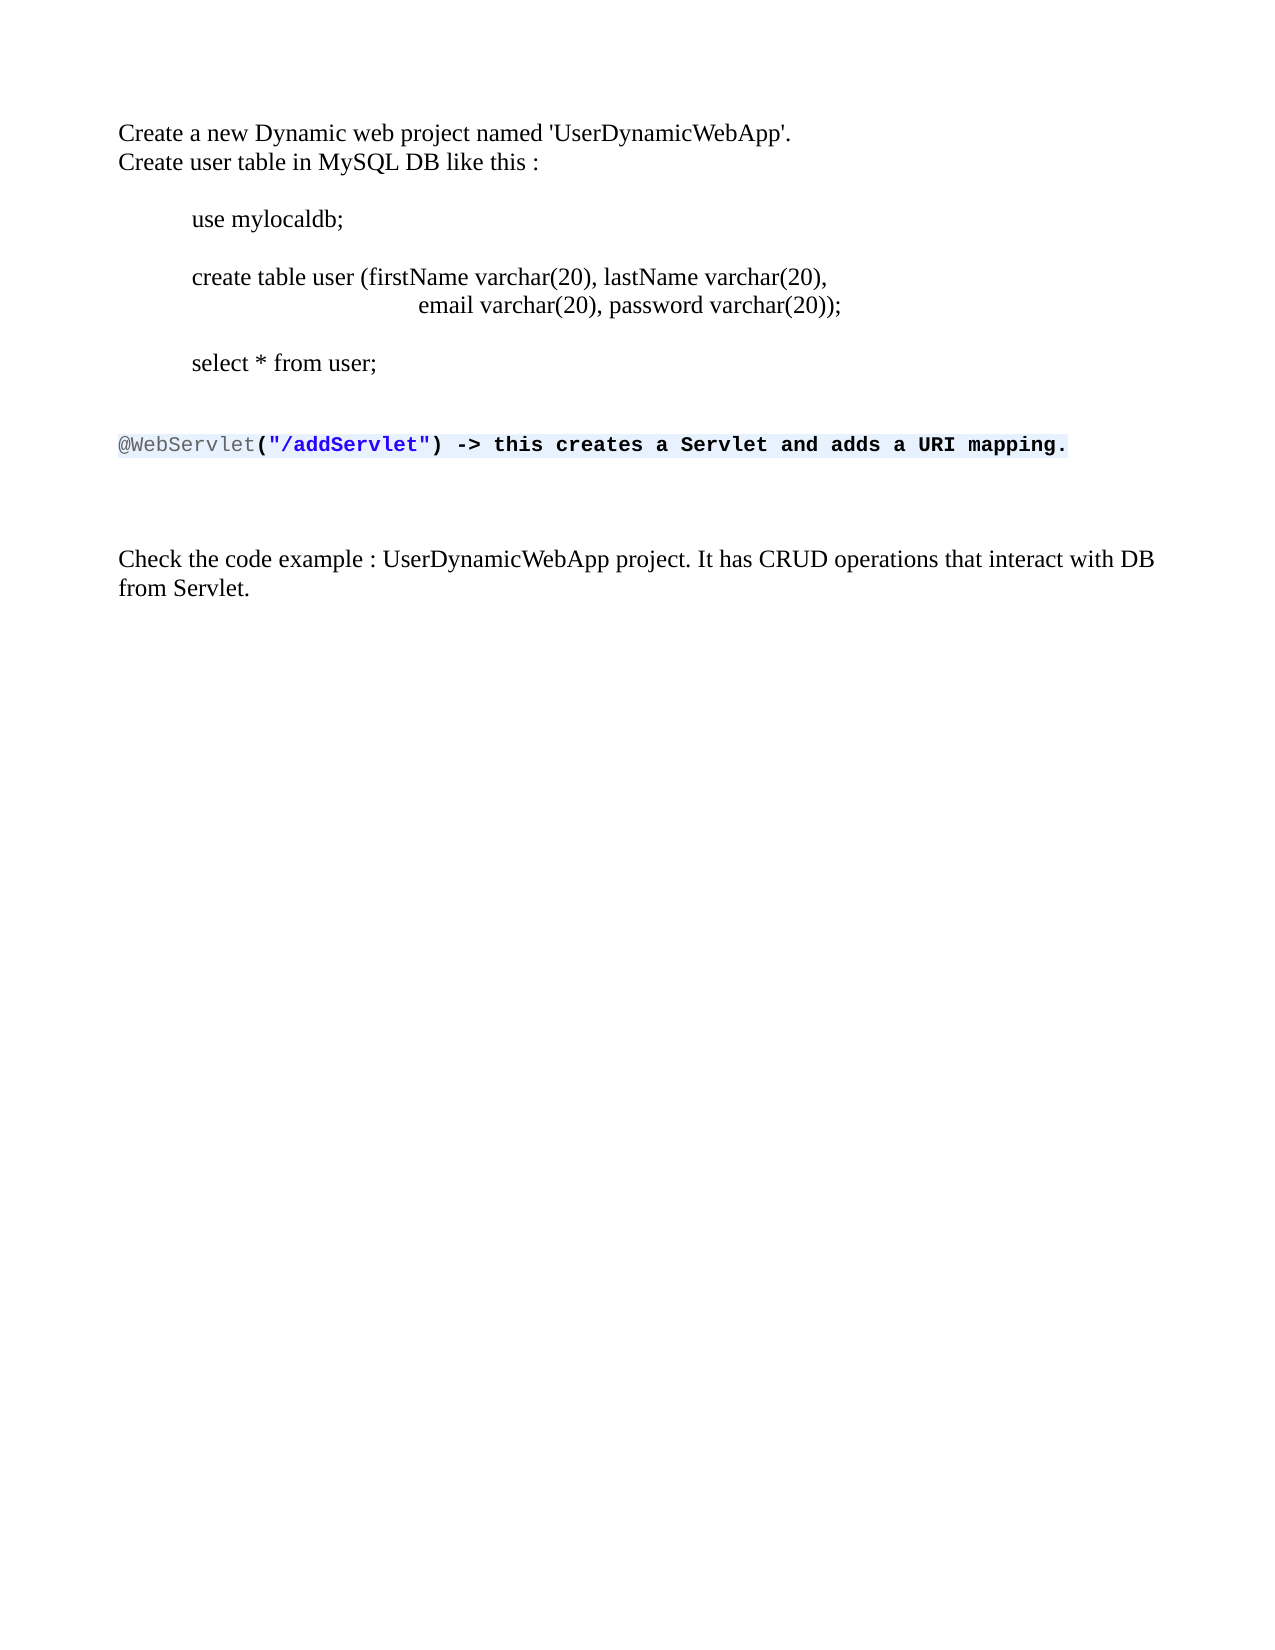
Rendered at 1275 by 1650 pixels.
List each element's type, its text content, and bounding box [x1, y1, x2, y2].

text Create a new Dynamic web project named 'UserDynamicWebApp'. [118, 118, 1157, 147]
text email varchar(20), password varchar(20)); select * from user; [192, 291, 1157, 377]
text Create user table in MySQL DB like this : [118, 147, 1157, 176]
text Check the code example : UserDynamicWebApp project. It has CRUD operations that interact with DB from Servlet. [118, 544, 1157, 602]
text @WebServlet("/addServlet") -> this creates a Servlet and adds a URI mapping. [118, 434, 1157, 458]
text use mylocaldb; create table user (firstName varchar(20), lastName varchar(20), [192, 204, 1157, 291]
